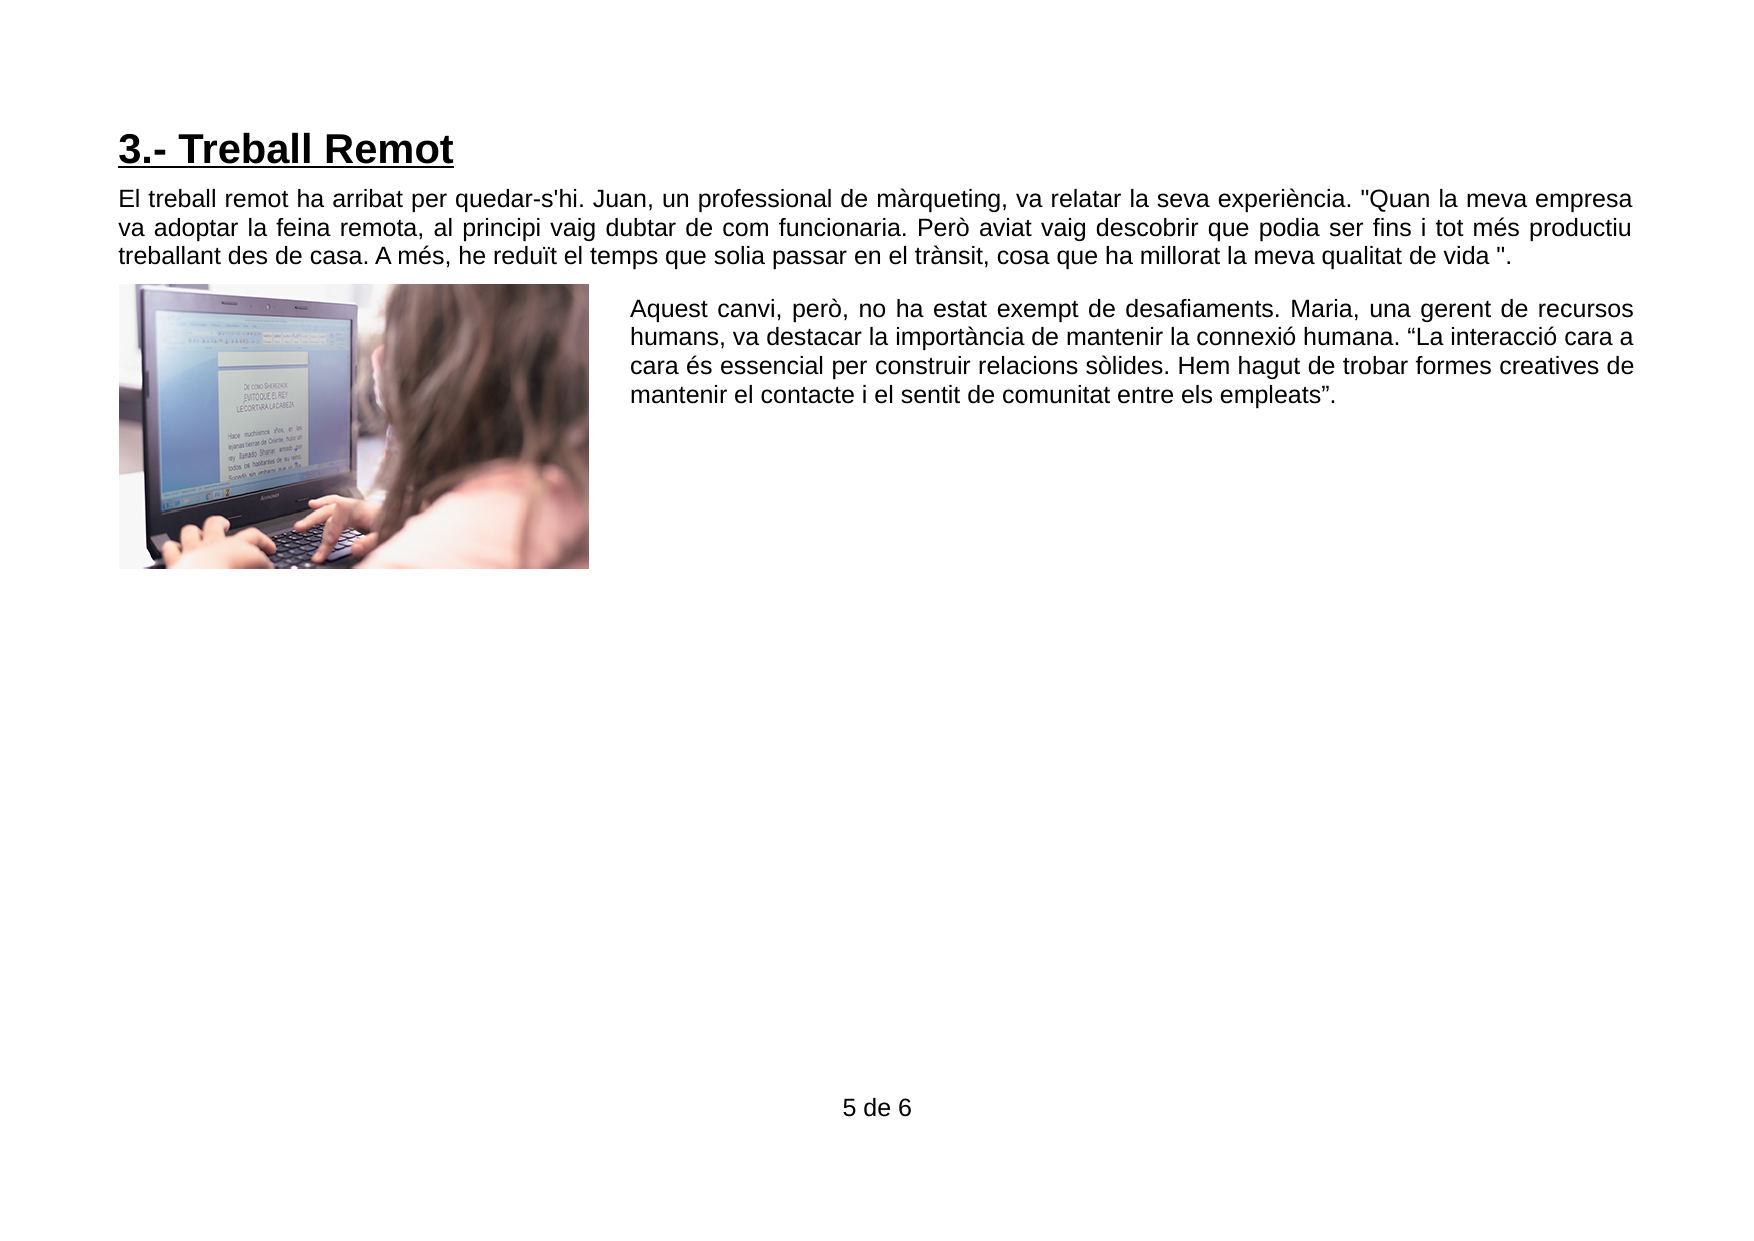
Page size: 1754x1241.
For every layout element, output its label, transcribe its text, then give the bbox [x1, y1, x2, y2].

subtitle 3.- Treball Remot [118, 124, 1636, 172]
picture [119, 284, 589, 569]
text Aquest canvi, però, no ha estat exempt de desafiaments. Maria, una gerent de recursos humans, va destacar la importància de mantenir la connexió humana. “La interacció cara a cara és essencial per construir relacions sòlides. Hem hagut de trobar formes creatives de mantenir el contacte i el sentit de comunitat entre els empleats”. [119, 272, 1636, 569]
text El treball remot ha arribat per quedar-s'hi. Juan, un professional de màrqueting, va relatar la seva experiència. "Quan la meva empresa va adoptar la feina remota, al principi vaig dubtar de com funcionaria. Però aviat vaig descobrir que podia ser fins i tot més productiu treballant des de casa. A més, he reduït el temps que solia passar en el trànsit, cosa que ha millorat la meva qualitat de vida ". [118, 184, 1636, 270]
